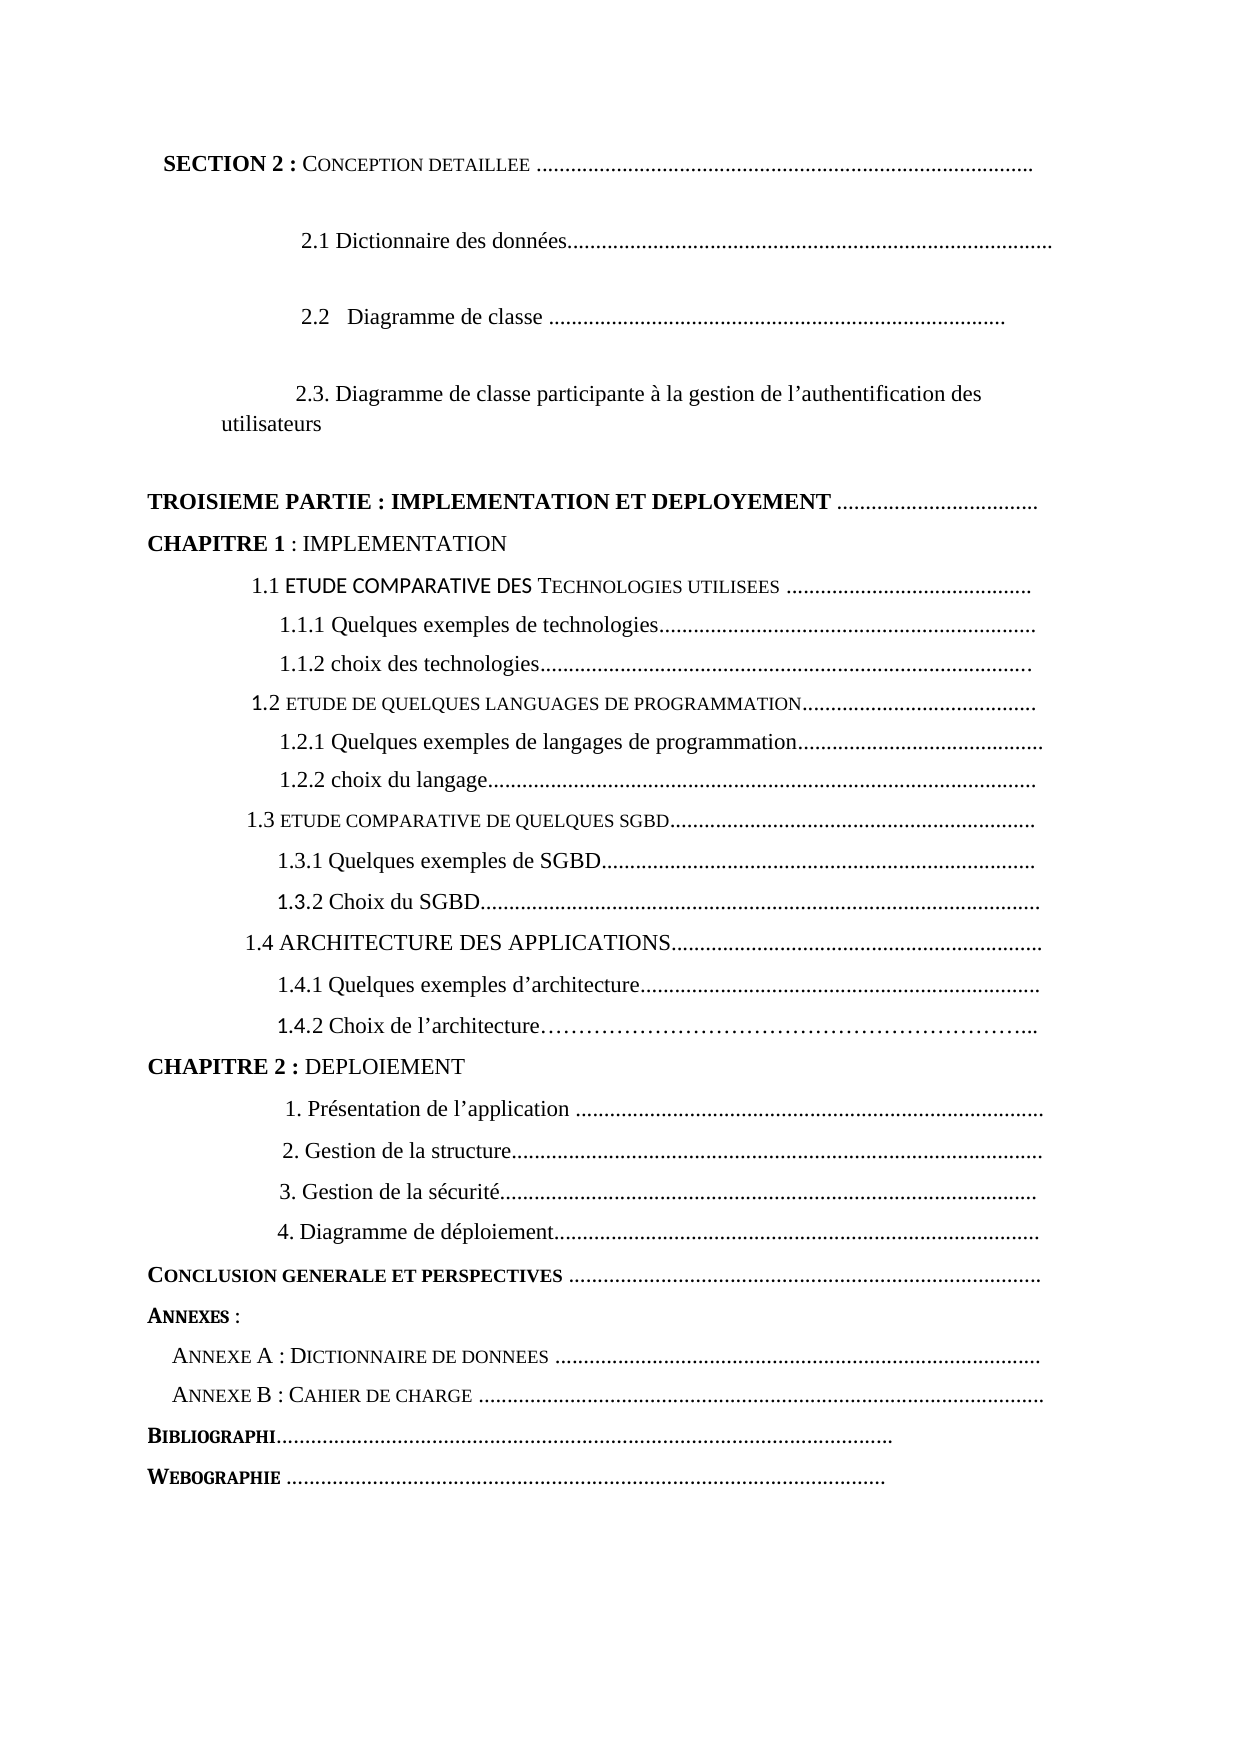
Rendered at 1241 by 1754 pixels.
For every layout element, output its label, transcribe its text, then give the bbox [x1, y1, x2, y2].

text SECTION 2 : CONCEPTION DETAILLEE ....................................................................................... [147, 149, 1085, 177]
text 1.2 ETUDE DE QUELQUES LANGUAGES DE PROGRAMMATION......................................... [147, 688, 1085, 716]
text 1.1.1 Quelques exemples de technologies.................................................................. [147, 611, 1085, 638]
text CHAPITRE 1 : IMPLEMENTATION [147, 529, 1086, 557]
text 1.4.2 Choix de l’architecture………………………………………………………... [147, 1011, 1085, 1039]
text 2.3. Diagramme de classe participante à la gestion de l’authentification des utilisateurs [181, 379, 1085, 438]
text 1.2.1 Quelques exemples de langages de programmation........................................... [147, 728, 1085, 754]
text 1.1.2 choix des technologies...................................................................................... [147, 650, 1085, 676]
text 2.1 Dictionnaire des données..................................................................................... [181, 227, 1085, 253]
text ANNEXES : [147, 1301, 1086, 1329]
text 1.3.2 Choix du SGBD.................................................................................................. [147, 887, 1085, 915]
text 1.3.1 Quelques exemples de SGBD............................................................................ [147, 846, 1085, 874]
text 1.2.2 choix du langage................................................................................................ [147, 767, 1085, 793]
text 2.2 Diagramme de classe ................................................................................ [181, 303, 1085, 329]
text 1.4 ARCHITECTURE DES APPLICATIONS................................................................. [147, 929, 1085, 956]
text ANNEXE A : DICTIONNAIRE DE DONNEES ..................................................................................... [172, 1342, 1085, 1368]
text 2. Gestion de la structure............................................................................................. [147, 1136, 1085, 1164]
text CONCLUSION GENERALE ET PERSPECTIVES .................................................................................. [147, 1260, 1086, 1288]
text BIBLIOGRAPHI........................................................................................................... [147, 1421, 1086, 1449]
text WEBOGRAPHIE ........................................................................................................ [147, 1462, 1086, 1490]
text 3. Gestion de la sécurité.............................................................................................. [147, 1177, 1085, 1205]
text TROISIEME PARTIE : IMPLEMENTATION ET DEPLOYEMENT ................................... [147, 487, 1086, 515]
text 1. Présentation de l’application .................................................................................. [147, 1094, 1085, 1122]
text 1.4.1 Quelques exemples d’architecture...................................................................... [147, 970, 1085, 998]
text 1.1 ETUDE COMPARATIVE DES TECHNOLOGIES UTILISEES ........................................... [147, 571, 1085, 599]
text 1.3 ETUDE COMPARATIVE DE QUELQUES SGBD................................................................ [147, 805, 1085, 833]
text CHAPITRE 2 : DEPLOIEMENT [147, 1053, 1085, 1080]
text ANNEXE B : CAHIER DE CHARGE ................................................................................................... [172, 1381, 1085, 1408]
text 4. Diagramme de déploiement..................................................................................... [147, 1217, 1085, 1246]
